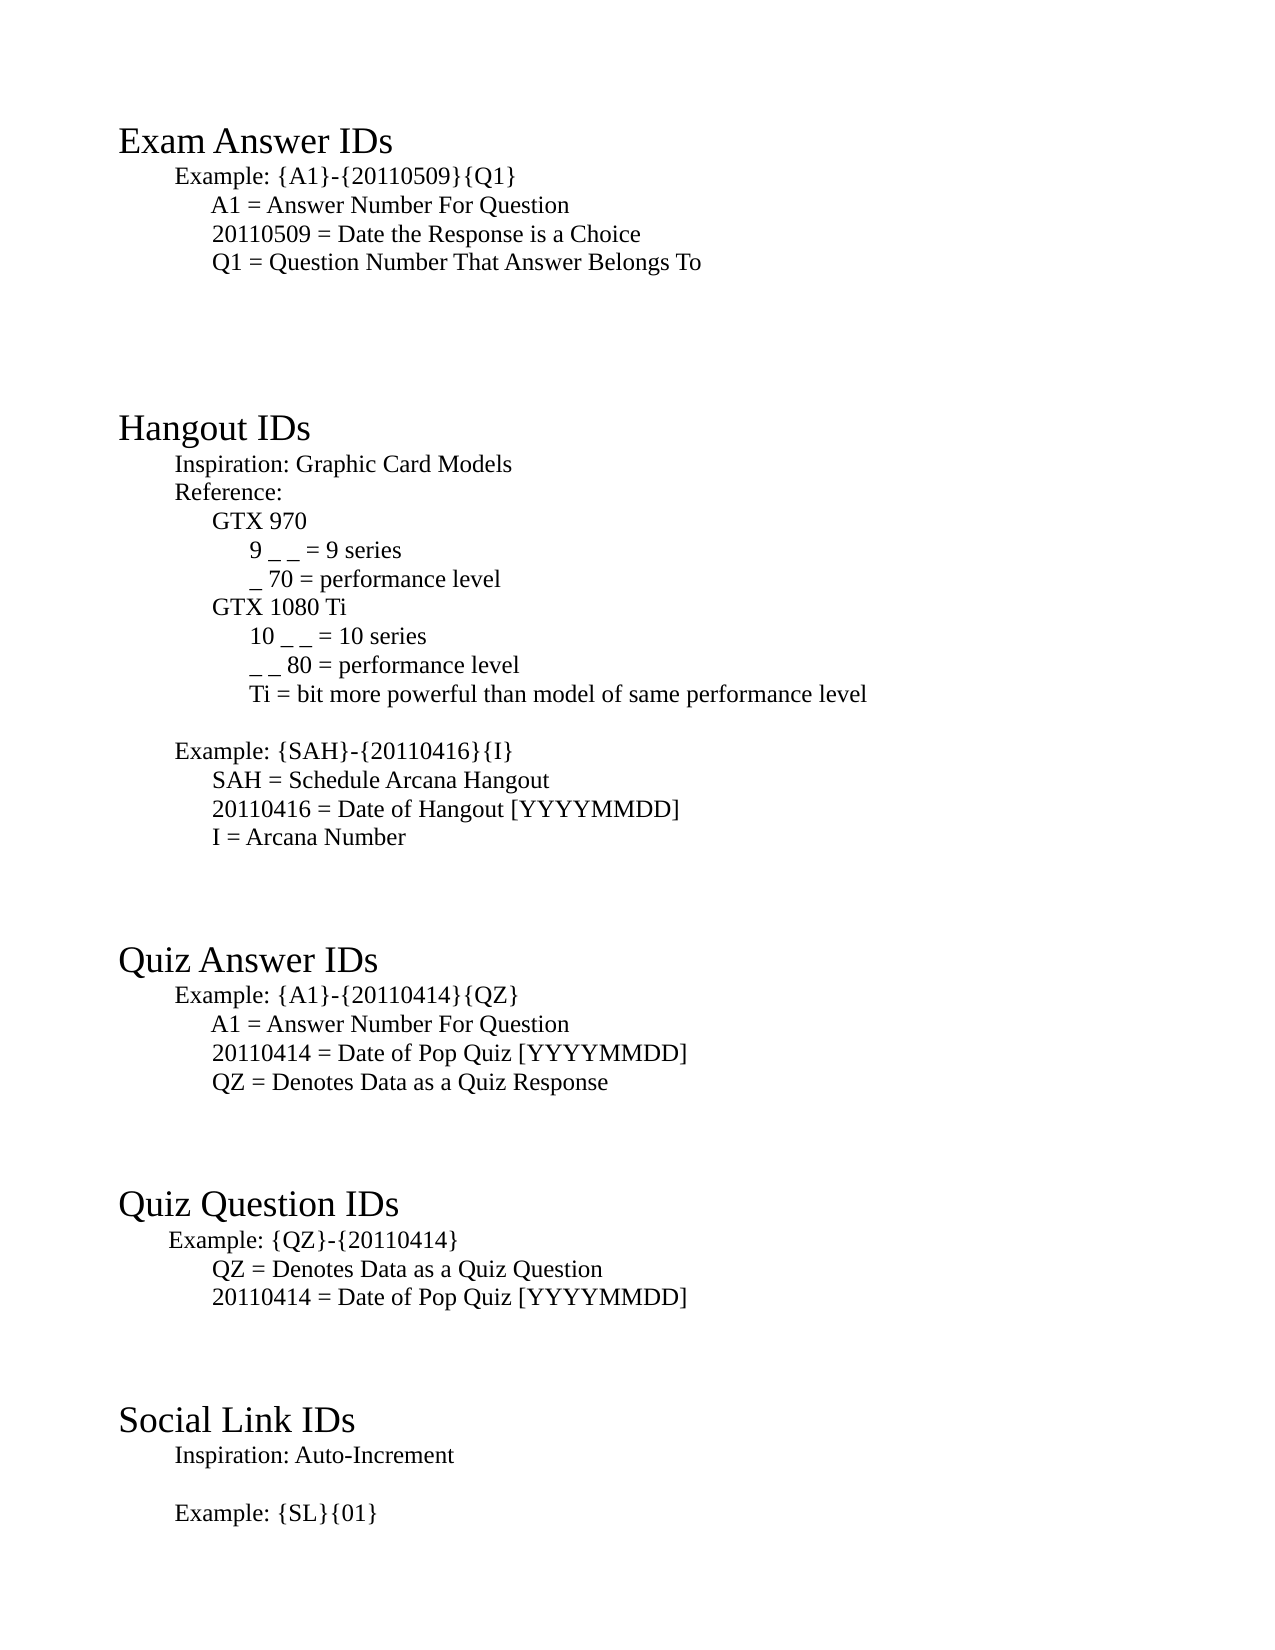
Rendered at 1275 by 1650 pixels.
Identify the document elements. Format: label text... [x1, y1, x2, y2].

text Inspiration: Graphic Card Models [118, 449, 1157, 477]
text A1 = Answer Number For Question [118, 1009, 1157, 1038]
text 20110414 = Date of Pop Quiz [YYYYMMDD] [118, 1038, 1157, 1067]
text _ 70 = performance level [118, 564, 1157, 592]
text _ _ 80 = performance level [118, 650, 1157, 679]
text Reference: [118, 477, 1157, 506]
text Social Link IDs [118, 1397, 1157, 1441]
text Example: {SL}{01} [118, 1498, 1157, 1527]
text 10 _ _ = 10 series [118, 621, 1157, 650]
text Hangout IDs [118, 406, 1157, 449]
text 20110414 = Date of Pop Quiz [YYYYMMDD] [118, 1282, 1157, 1311]
text QZ = Denotes Data as a Quiz Question [118, 1254, 1157, 1282]
text 20110509 = Date the Response is a Choice [118, 219, 1157, 247]
text Inspiration: Auto-Increment [118, 1441, 1157, 1469]
text Example: {QZ}-{20110414} [118, 1225, 1157, 1254]
text Ti = bit more powerful than model of same performance level [118, 679, 1157, 707]
text Example: {SAH}-{20110416}{I} [118, 736, 1157, 765]
text Example: {A1}-{20110414}{QZ} [118, 981, 1157, 1009]
text Exam Answer IDs [118, 118, 1157, 161]
text 9 _ _ = 9 series [118, 535, 1157, 564]
text I = Arcana Number [118, 822, 1157, 851]
text GTX 970 [118, 506, 1157, 535]
text SAH = Schedule Arcana Hangout [118, 765, 1157, 794]
text Q1 = Question Number That Answer Belongs To [118, 247, 1157, 276]
text Quiz Question IDs [118, 1182, 1157, 1225]
text GTX 1080 Ti [118, 592, 1157, 621]
text 20110416 = Date of Hangout [YYYYMMDD] [118, 794, 1157, 822]
text QZ = Denotes Data as a Quiz Response [118, 1067, 1157, 1096]
text Example: {A1}-{20110509}{Q1} [118, 161, 1157, 190]
text Quiz Answer IDs [118, 937, 1157, 981]
text A1 = Answer Number For Question [118, 190, 1157, 219]
